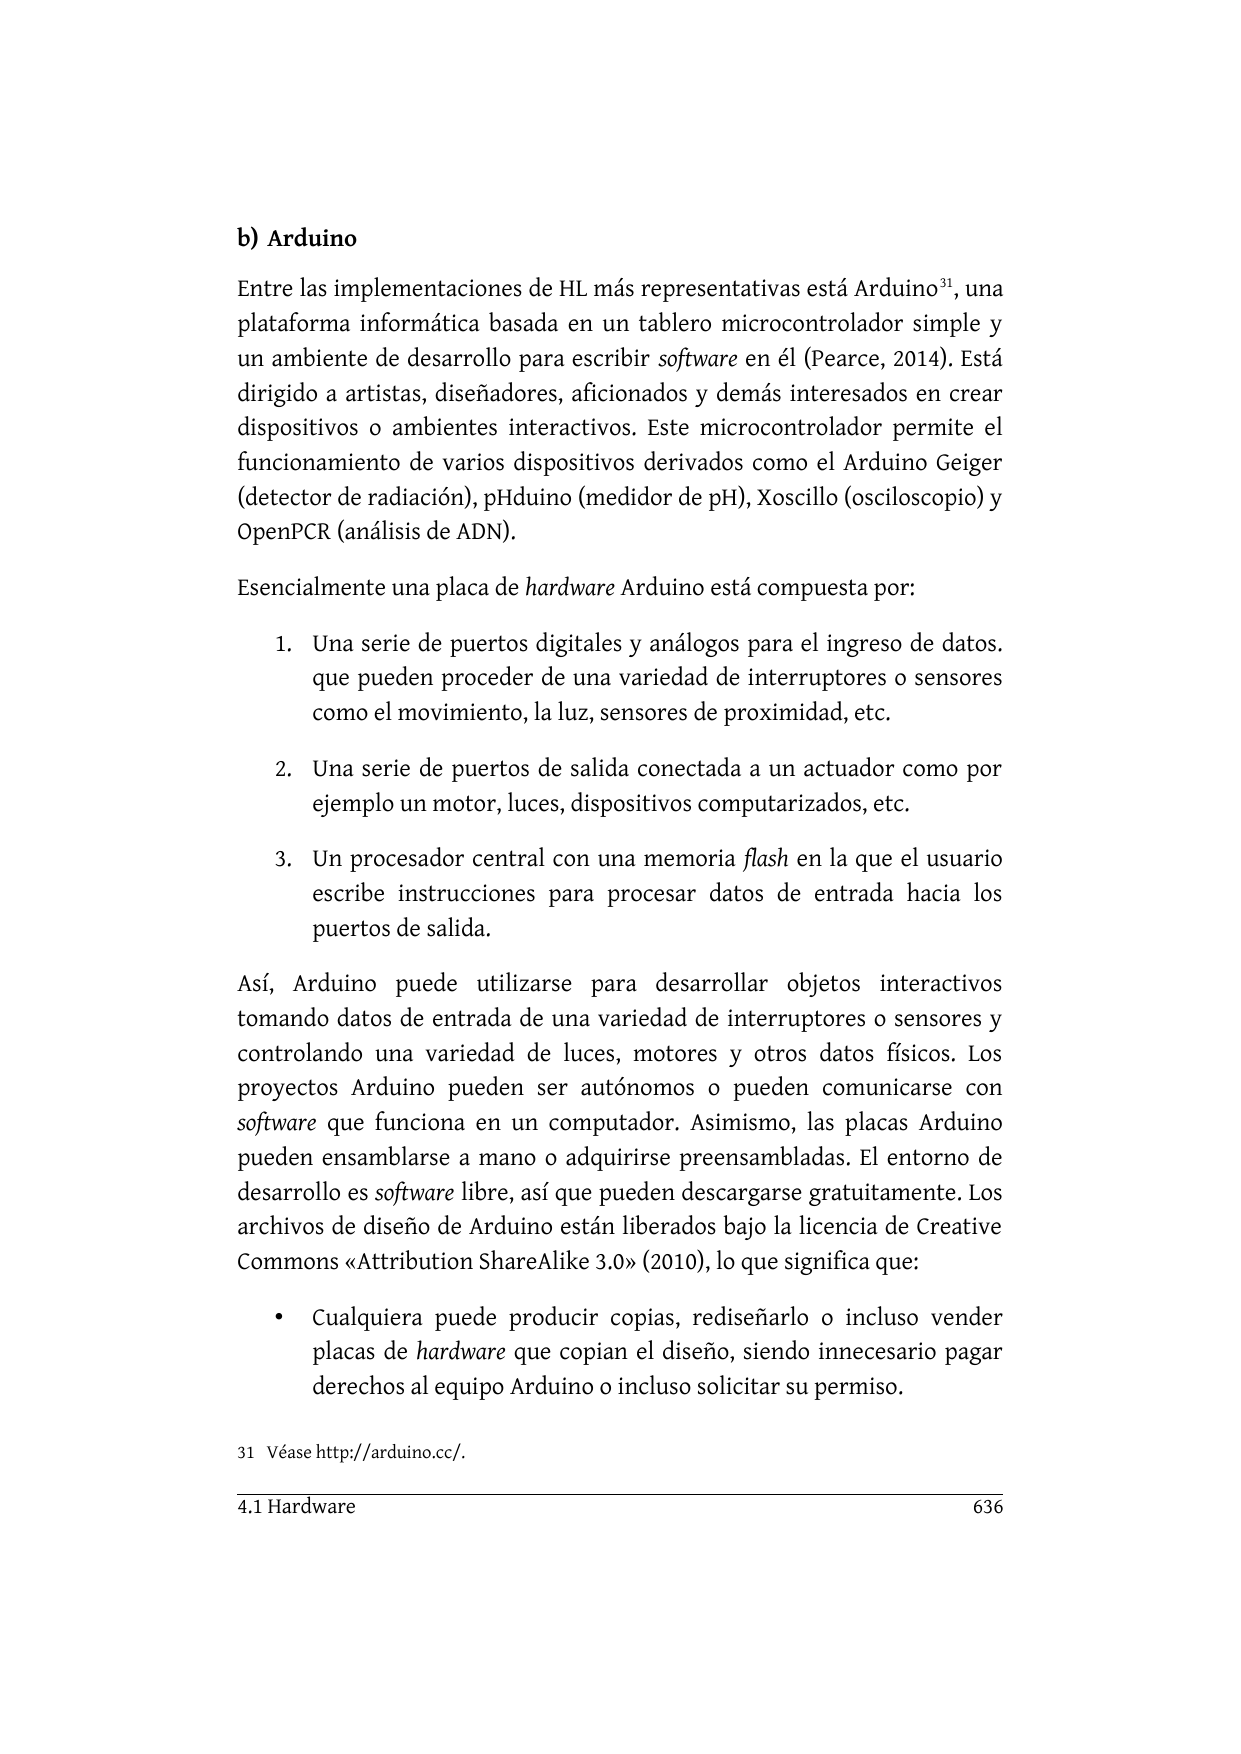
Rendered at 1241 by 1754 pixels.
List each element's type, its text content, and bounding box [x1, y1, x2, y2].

text Entre las implementaciones de HL más representativas está Arduino, una plataforma informática basada en un tablero microcontrolador simple y un ambiente de desarrollo para escribir software en él (Pearce, 2014). Está dirigido a artistas, diseñadores, aficionados y demás interesados en crear dispositivos o ambientes interactivos. Este microcontrolador permite el funcionamiento de varios dispositivos derivados como el Arduino Geiger (detector de radiación), pHduino (medidor de pH), Xoscillo (osciloscopio) y OpenPCR (análisis de ADN). [237, 275, 1003, 547]
list Una serie de puertos de salida conectada a un actuador como por ejemplo un motor, luces, dispositivos computarizados, etc. [274, 754, 1003, 818]
text Véase http://arduino.cc/. [237, 1442, 1003, 1464]
text Así, Arduino puede utilizarse para desarrollar objetos interactivos tomando datos de entrada de una variedad de interruptores o sensores y controlando una variedad de luces, motores y otros datos físicos. Los proyectos Arduino pueden ser autónomos o pueden comunicarse con software que funciona en un computador. Asimismo, las placas Arduino pueden ensamblarse a mano o adquirirse preensambladas. El entorno de desarrollo es software libre, así que pueden descargarse gratuitamente. Los archivos de diseño de Arduino están liberados bajo la licencia de Creative Commons «Attribution ShareAlike 3.0» (2010), lo que significa que: [237, 970, 1003, 1276]
list Un procesador central con una memoria flash en la que el usuario escribe instrucciones para procesar datos de entrada hacia los puertos de salida. [274, 845, 1003, 943]
text Esencialmente una placa de hardware Arduino está compuesta por: [237, 573, 1003, 602]
subtitle Arduino [237, 225, 1003, 254]
list Cualquiera puede producir copias, rediseñarlo o incluso vender placas de hardware que copian el diseño, siendo innecesario pagar derechos al equipo Arduino o incluso solicitar su permiso. [274, 1303, 1003, 1401]
list Una serie de puertos digitales y análogos para el ingreso de datos. que pueden proceder de una variedad de interruptores o sensores como el movimiento, la luz, sensores de proximidad, etc. [274, 629, 1003, 728]
